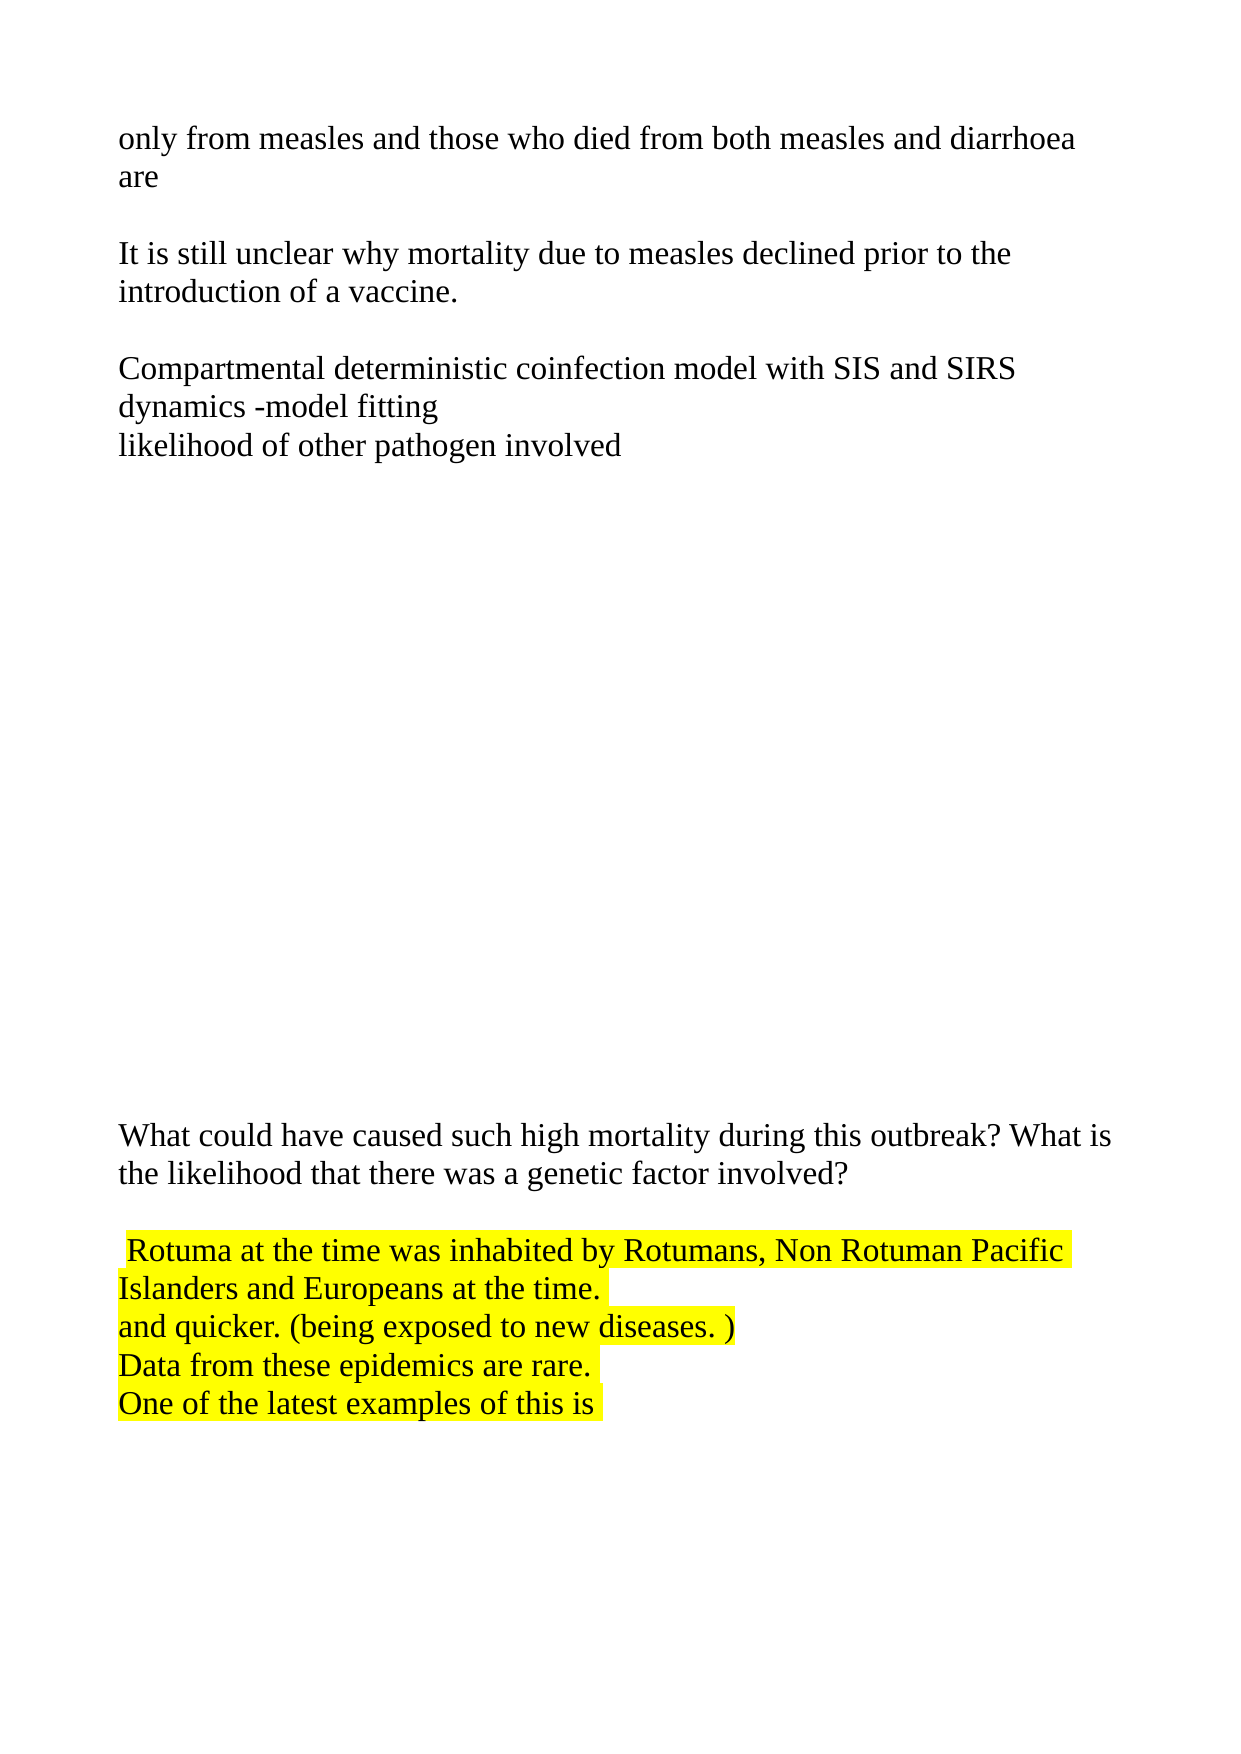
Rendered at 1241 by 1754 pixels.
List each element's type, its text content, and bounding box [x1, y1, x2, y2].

text What could have caused such high mortality during this outbreak? What is the likelihood that there was a genetic factor involved? [118, 1115, 1122, 1191]
text Rotuma at the time was inhabited by Rotumans, Non Rotuman Pacific Islanders and Europeans at the time. [118, 1230, 1122, 1306]
text Compartmental deterministic coinfection model with SIS and SIRS dynamics -model fitting [118, 348, 1122, 425]
text It is still unclear why mortality due to measles declined prior to the introduction of a vaccine. [118, 233, 1122, 310]
text Data from these epidemics are rare. [118, 1345, 1122, 1383]
text likelihood of other pathogen involved [118, 425, 1122, 463]
text and quicker. (being exposed to new diseases. ) [118, 1306, 1122, 1345]
text One of the latest examples of this is [118, 1383, 1122, 1421]
text only from measles and those who died from both measles and diarrhoea are [118, 118, 1122, 195]
